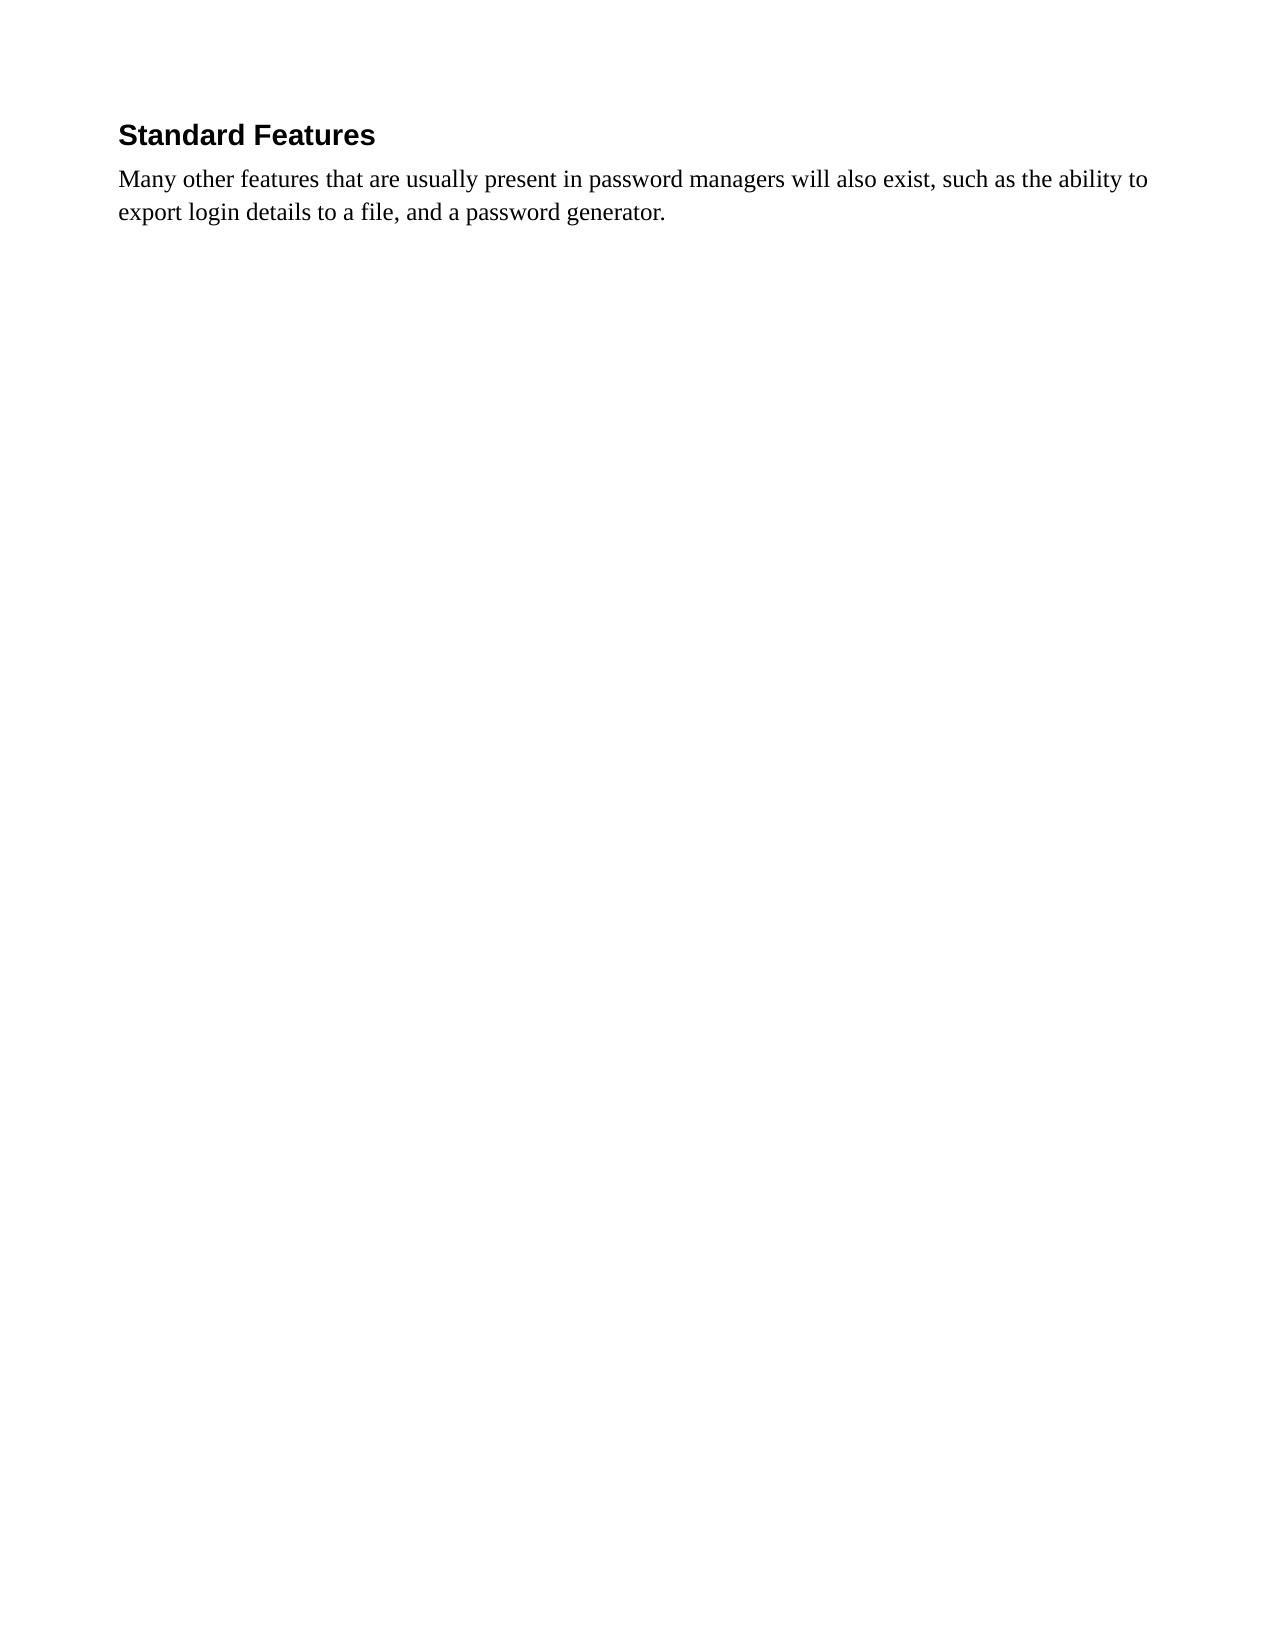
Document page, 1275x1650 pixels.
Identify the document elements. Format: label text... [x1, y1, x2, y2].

subtitle Standard Features [118, 118, 1157, 152]
text Many other features that are usually present in password managers will also exist, such as the ability to export login details to a file, and a password generator. [118, 164, 1157, 226]
